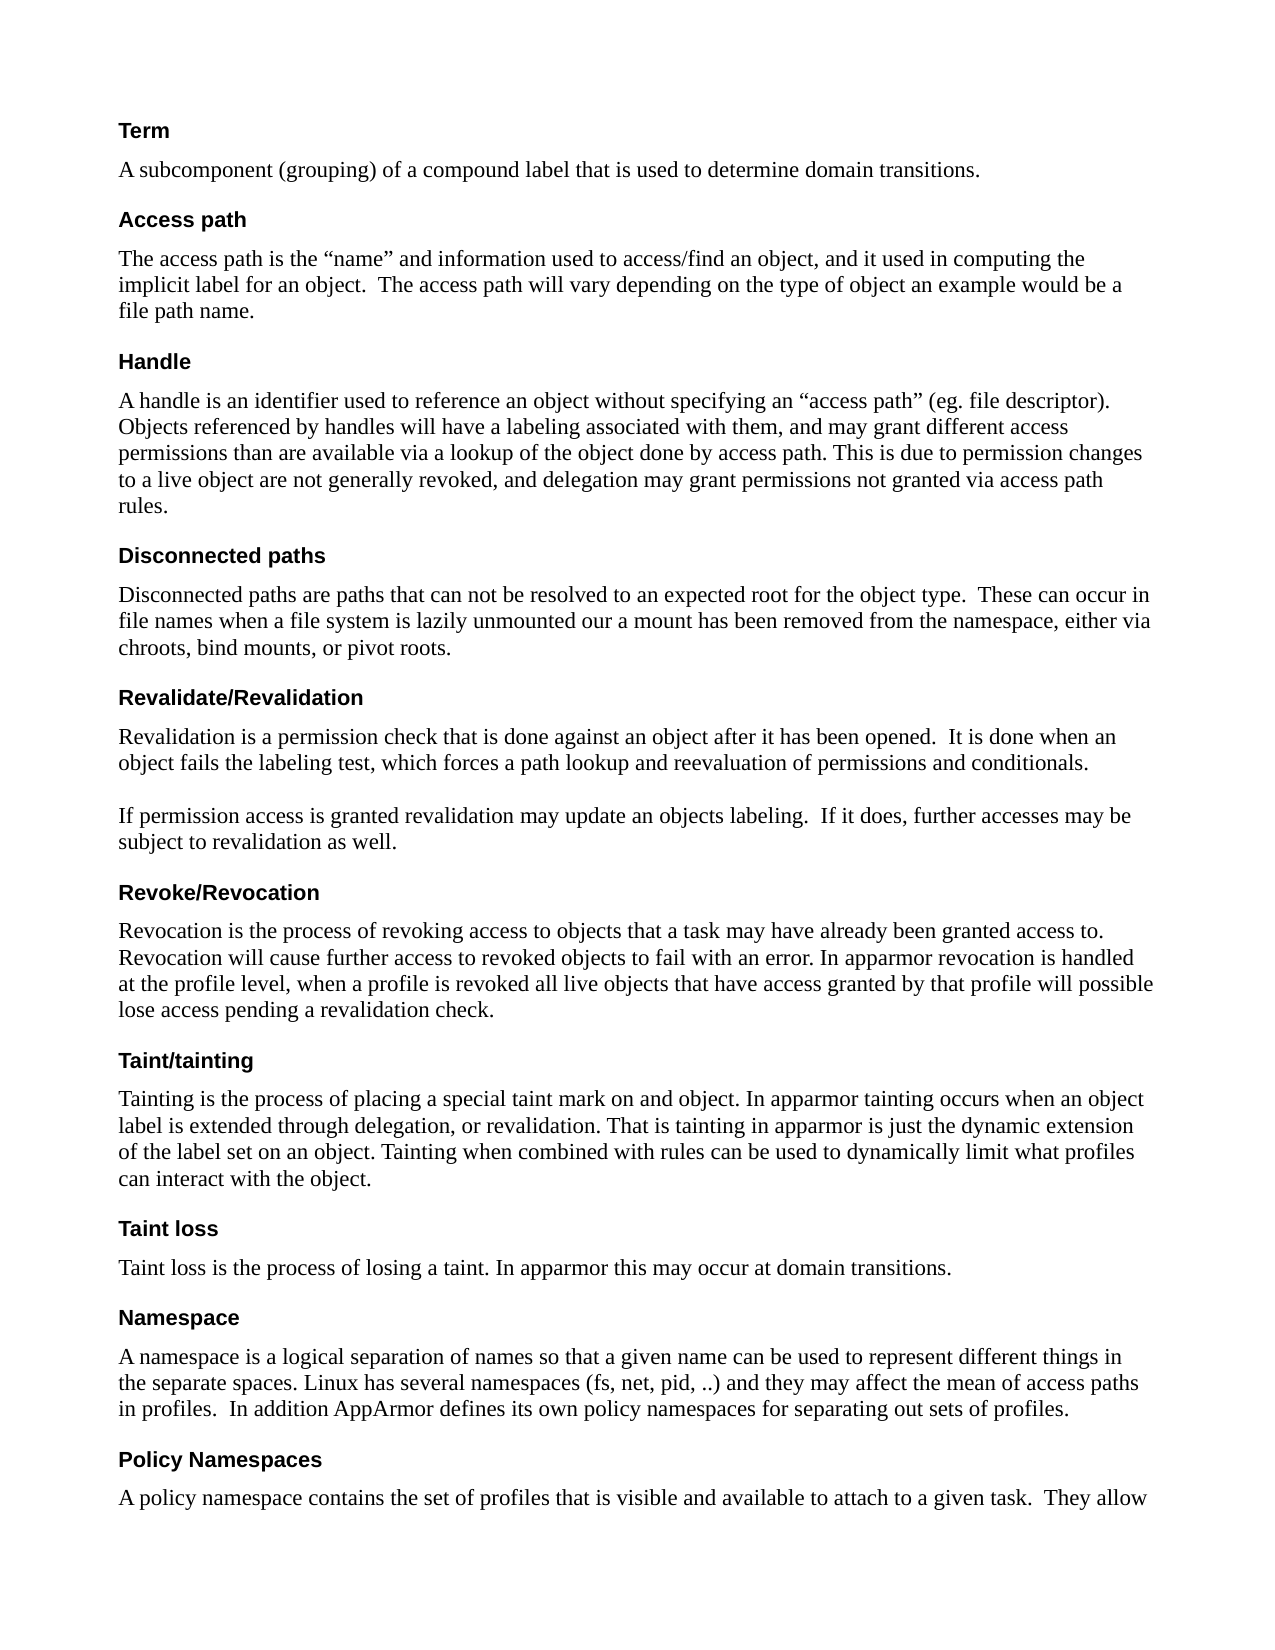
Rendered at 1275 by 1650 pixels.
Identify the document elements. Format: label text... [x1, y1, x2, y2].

text A namespace is a logical separation of names so that a given name can be used to represent different things in the separate spaces. Linux has several namespaces (fs, net, pid, ..) and they may affect the mean of access paths in profiles. In addition AppArmor defines its own policy namespaces for separating out sets of profiles. [118, 1343, 1157, 1422]
subtitle Namespace [118, 1305, 1157, 1330]
text Revocation is the process of revoking access to objects that a task may have already been granted access to. Revocation will cause further access to revoked objects to fail with an error. In apparmor revocation is handled at the profile level, when a profile is revoked all live objects that have access granted by that profile will possible lose access pending a revalidation check. [118, 917, 1157, 1023]
text A handle is an identifier used to reference an object without specifying an “access path” (eg. file descriptor). Objects referenced by handles will have a labeling associated with them, and may grant different access permissions than are available via a lookup of the object done by access path. This is due to permission changes to a live object are not generally revoked, and delegation may grant permissions not granted via access path rules. [118, 387, 1157, 518]
subtitle Access path [118, 207, 1157, 232]
text Revalidation is a permission check that is done against an object after it has been opened. It is done when an object fails the labeling test, which forces a path lookup and reevaluation of permissions and conditionals. [118, 723, 1157, 776]
text Taint loss is the process of losing a taint. In apparmor this may occur at domain transitions. [118, 1254, 1157, 1280]
subtitle Handle [118, 349, 1157, 374]
text If permission access is granted revalidation may update an objects labeling. If it does, further accesses may be subject to revalidation as well. [118, 802, 1157, 855]
text Disconnected paths are paths that can not be resolved to an expected root for the object type. These can occur in file names when a file system is lazily unmounted our a mount has been removed from the namespace, either via chroots, bind mounts, or pivot roots. [118, 581, 1157, 660]
subtitle Revalidate/Revalidation [118, 685, 1157, 710]
text The access path is the “name” and information used to access/find an object, and it used in computing the implicit label for an object. The access path will vary depending on the type of object an example would be a file path name. [118, 245, 1157, 324]
subtitle Policy Namespaces [118, 1447, 1157, 1472]
text A policy namespace contains the set of profiles that is visible and available to attach to a given task. They allow [118, 1484, 1157, 1511]
subtitle Revoke/Revocation [118, 880, 1157, 905]
subtitle Disconnected paths [118, 543, 1157, 569]
subtitle Taint loss [118, 1216, 1157, 1241]
subtitle Term [118, 118, 1157, 143]
text Tainting is the process of placing a special taint mark on and object. In apparmor tainting occurs when an object label is extended through delegation, or revalidation. That is tainting in apparmor is just the dynamic extension of the label set on an object. Tainting when combined with rules can be used to dynamically limit what profiles can interact with the object. [118, 1086, 1157, 1191]
text A subcomponent (grouping) of a compound label that is used to determine domain transitions. [118, 156, 1157, 182]
subtitle Taint/tainting [118, 1048, 1157, 1073]
